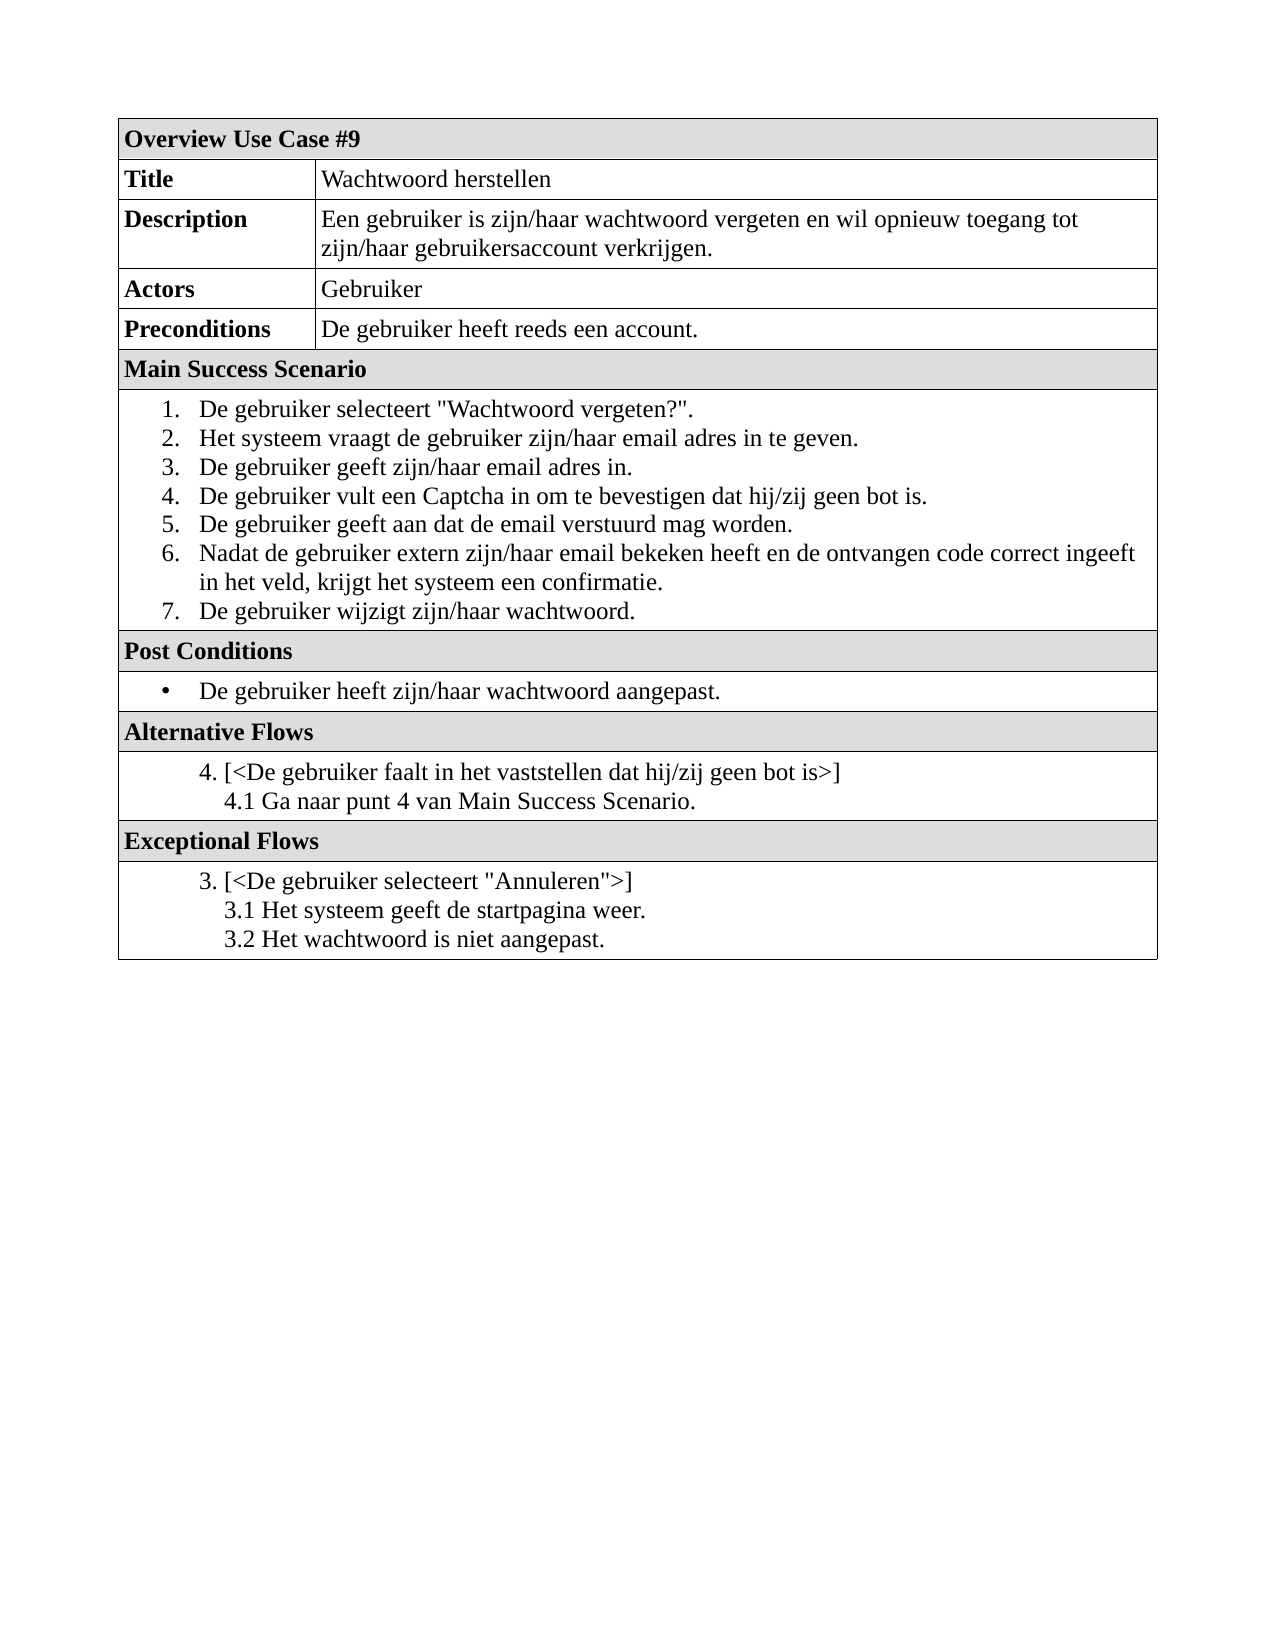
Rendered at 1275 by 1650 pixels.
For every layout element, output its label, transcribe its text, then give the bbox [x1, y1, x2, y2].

table_cell Preconditions [119, 309, 315, 348]
table_cell Post Conditions [119, 631, 1157, 671]
table_cell Gebruiker [316, 269, 1157, 308]
table_cell Exceptional Flows [119, 821, 1157, 861]
table_cell Actors [119, 269, 315, 308]
table_cell Een gebruiker is zijn/haar wachtwoord vergeten en wil opnieuw toegang tot zijn/haar gebruikersaccount verkrijgen. [316, 200, 1157, 268]
table_header Overview Use Case #9 [119, 119, 1157, 158]
table_cell Description [119, 200, 315, 268]
table_cell Title [119, 160, 315, 199]
table_cell 3. [<De gebruiker selecteert "Annuleren">] 3.1 Het systeem geeft de startpagina weer. 3.2 Het wachtwoord is niet aangepast. [119, 862, 1157, 958]
table_cell De gebruiker heeft reeds een account. [316, 309, 1157, 348]
table_cell De gebruiker selecteert "Wachtwoord vergeten?". Het systeem vraagt de gebruiker zijn/haar email adres in te geven. De gebruiker geeft zijn/haar email adres in. De gebruiker vult een Captcha in om te bevestigen dat hij/zij geen bot is. De gebruiker geeft aan dat de email verstuurd mag worden. Nadat de gebruiker extern zijn/haar email bekeken heeft en de ontvangen code correct ingeeft in het veld, krijgt het systeem een confirmatie. De gebruiker wijzigt zijn/haar wachtwoord. [119, 390, 1157, 630]
table_cell Wachtwoord herstellen [316, 160, 1157, 199]
table_cell 4. [<De gebruiker faalt in het vaststellen dat hij/zij geen bot is>] 4.1 Ga naar punt 4 van Main Success Scenario. [119, 752, 1157, 820]
table_cell De gebruiker heeft zijn/haar wachtwoord aangepast. [119, 672, 1157, 711]
table_cell Main Success Scenario [119, 350, 1157, 389]
table_cell Alternative Flows [119, 712, 1157, 751]
